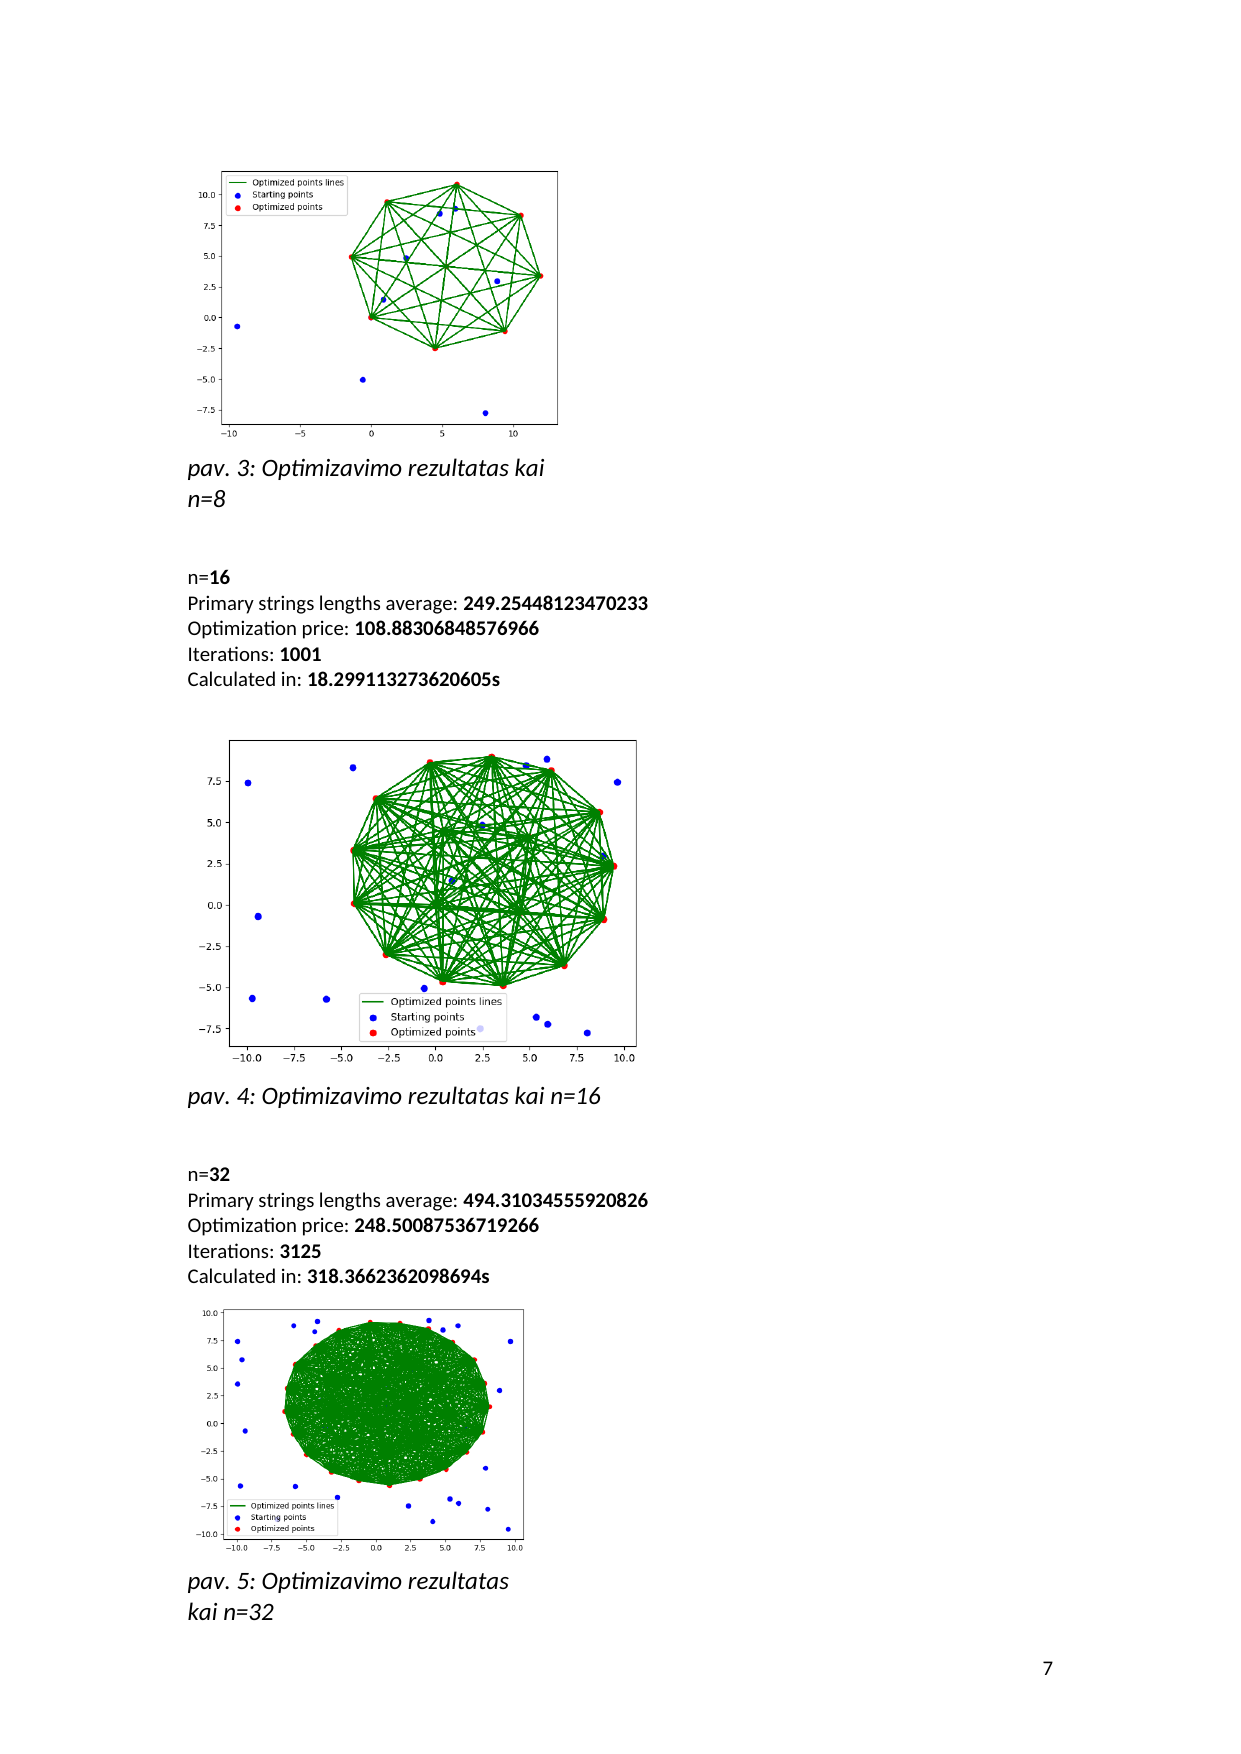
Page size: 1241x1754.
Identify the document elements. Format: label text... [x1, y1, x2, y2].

text pav. 5: Optimizavimo rezultatas kai n=32 [187, 1560, 532, 1627]
text Calculated in: 318.3662362098694s [187, 1263, 1053, 1289]
text Optimization price: 248.50087536719266 [187, 1212, 1053, 1238]
picture [187, 1301, 532, 1560]
text Iterations: 1001 [187, 641, 1053, 666]
picture [187, 729, 647, 1074]
text n=16 [187, 564, 1053, 590]
text n=32 [187, 1162, 1053, 1187]
text Optimization price: 108.88306848576966 [187, 615, 1053, 641]
text Primary strings lengths average: 494.31034555920826 [187, 1187, 1053, 1212]
text Primary strings lengths average: 249.25448123470233 [187, 590, 1053, 615]
text pav. 4: Optimizavimo rezultatas kai n=16 [187, 1074, 647, 1111]
text Iterations: 3125 [187, 1238, 1053, 1263]
text pav. 3: Optimizavimo rezultatas kai n=8 [187, 447, 566, 514]
text [187, 1289, 532, 1301]
text Calculated in: 18.299113273620605s [187, 666, 1053, 692]
picture [187, 162, 566, 447]
